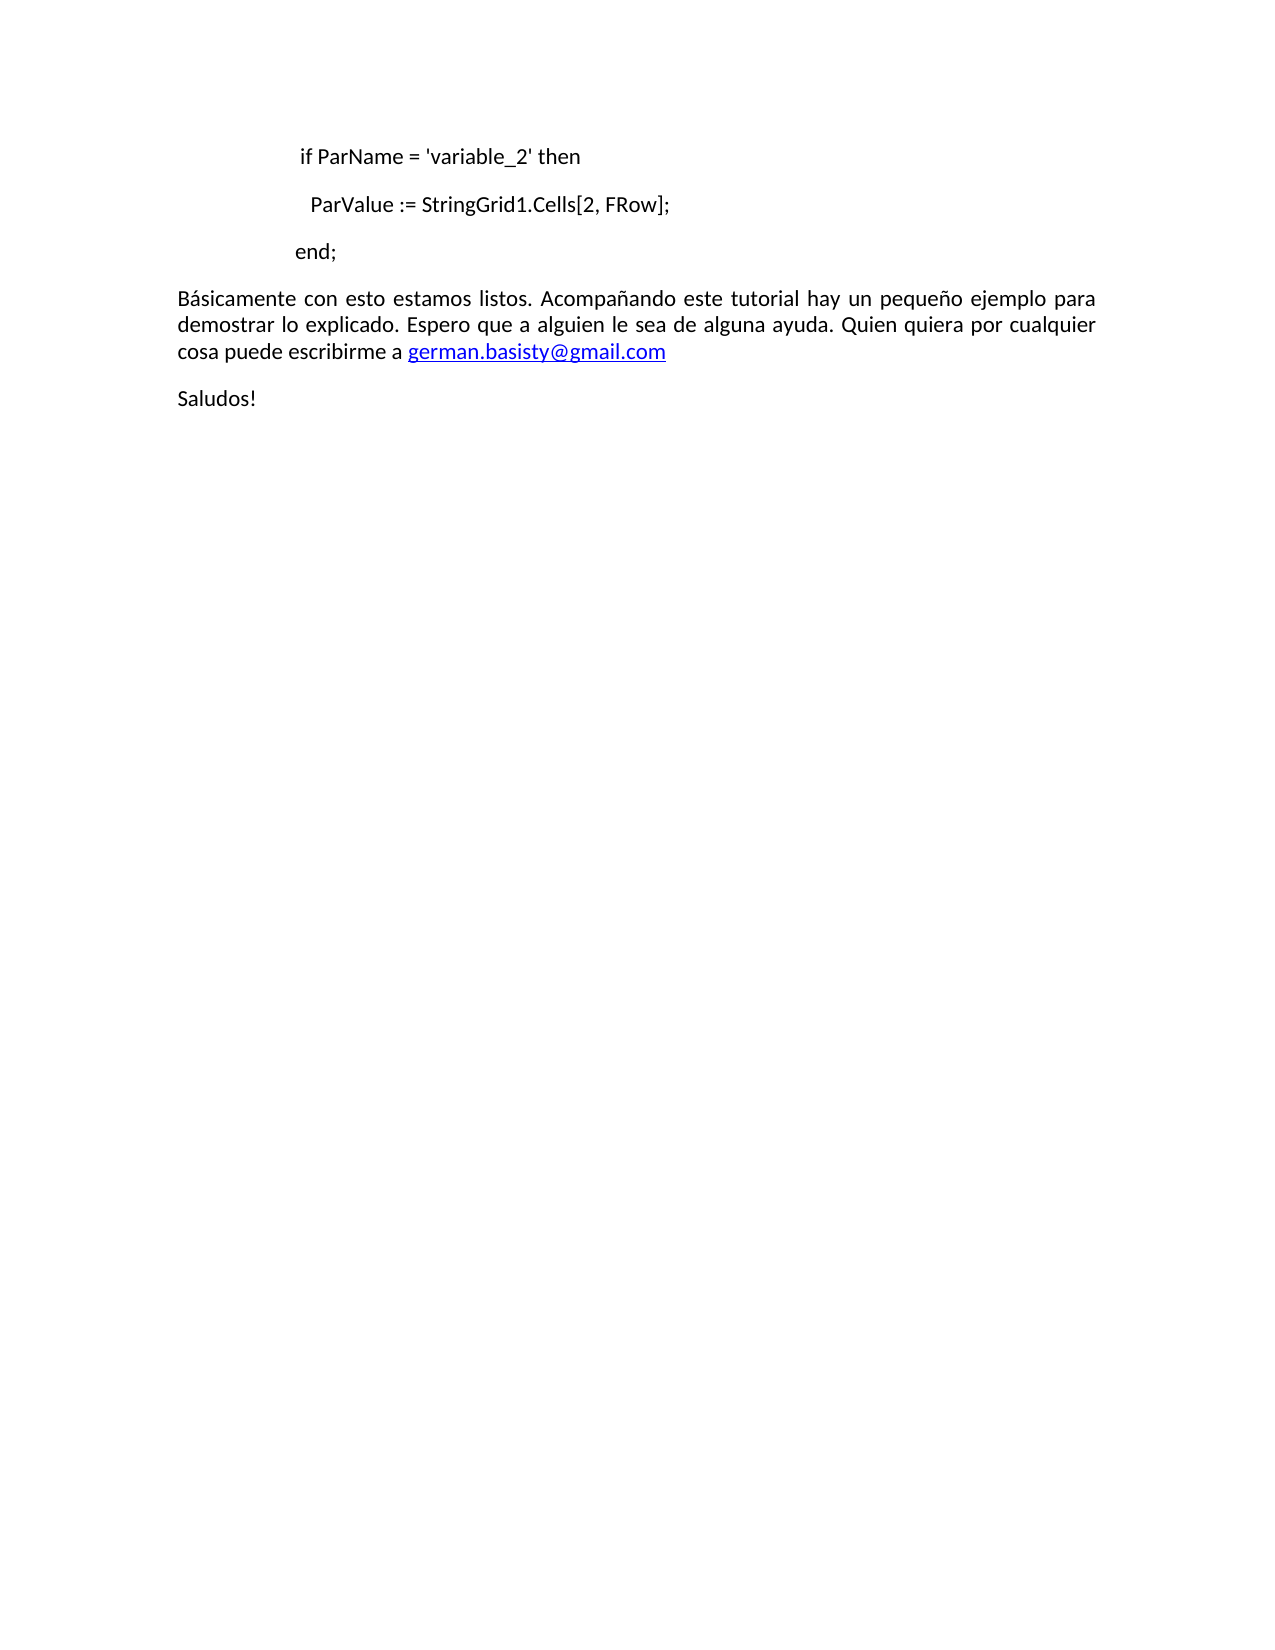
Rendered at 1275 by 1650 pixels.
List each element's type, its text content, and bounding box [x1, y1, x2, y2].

list if ParName = 'variable_2' then [290, 148, 1098, 171]
text Básicamente con esto estamos listos. Acompañando este tutorial hay un pequeño ejemplo para demostrar lo explicado. Espero que a alguien le sea de alguna ayuda. Quien quiera por cualquier cosa puede escribirme a german.basisty@gmail.com [177, 289, 1098, 365]
list ParValue := StringGrid1.Cells[2, FRow]; [290, 195, 1098, 218]
text Saludos! [177, 389, 1098, 412]
list end; [290, 242, 1098, 265]
